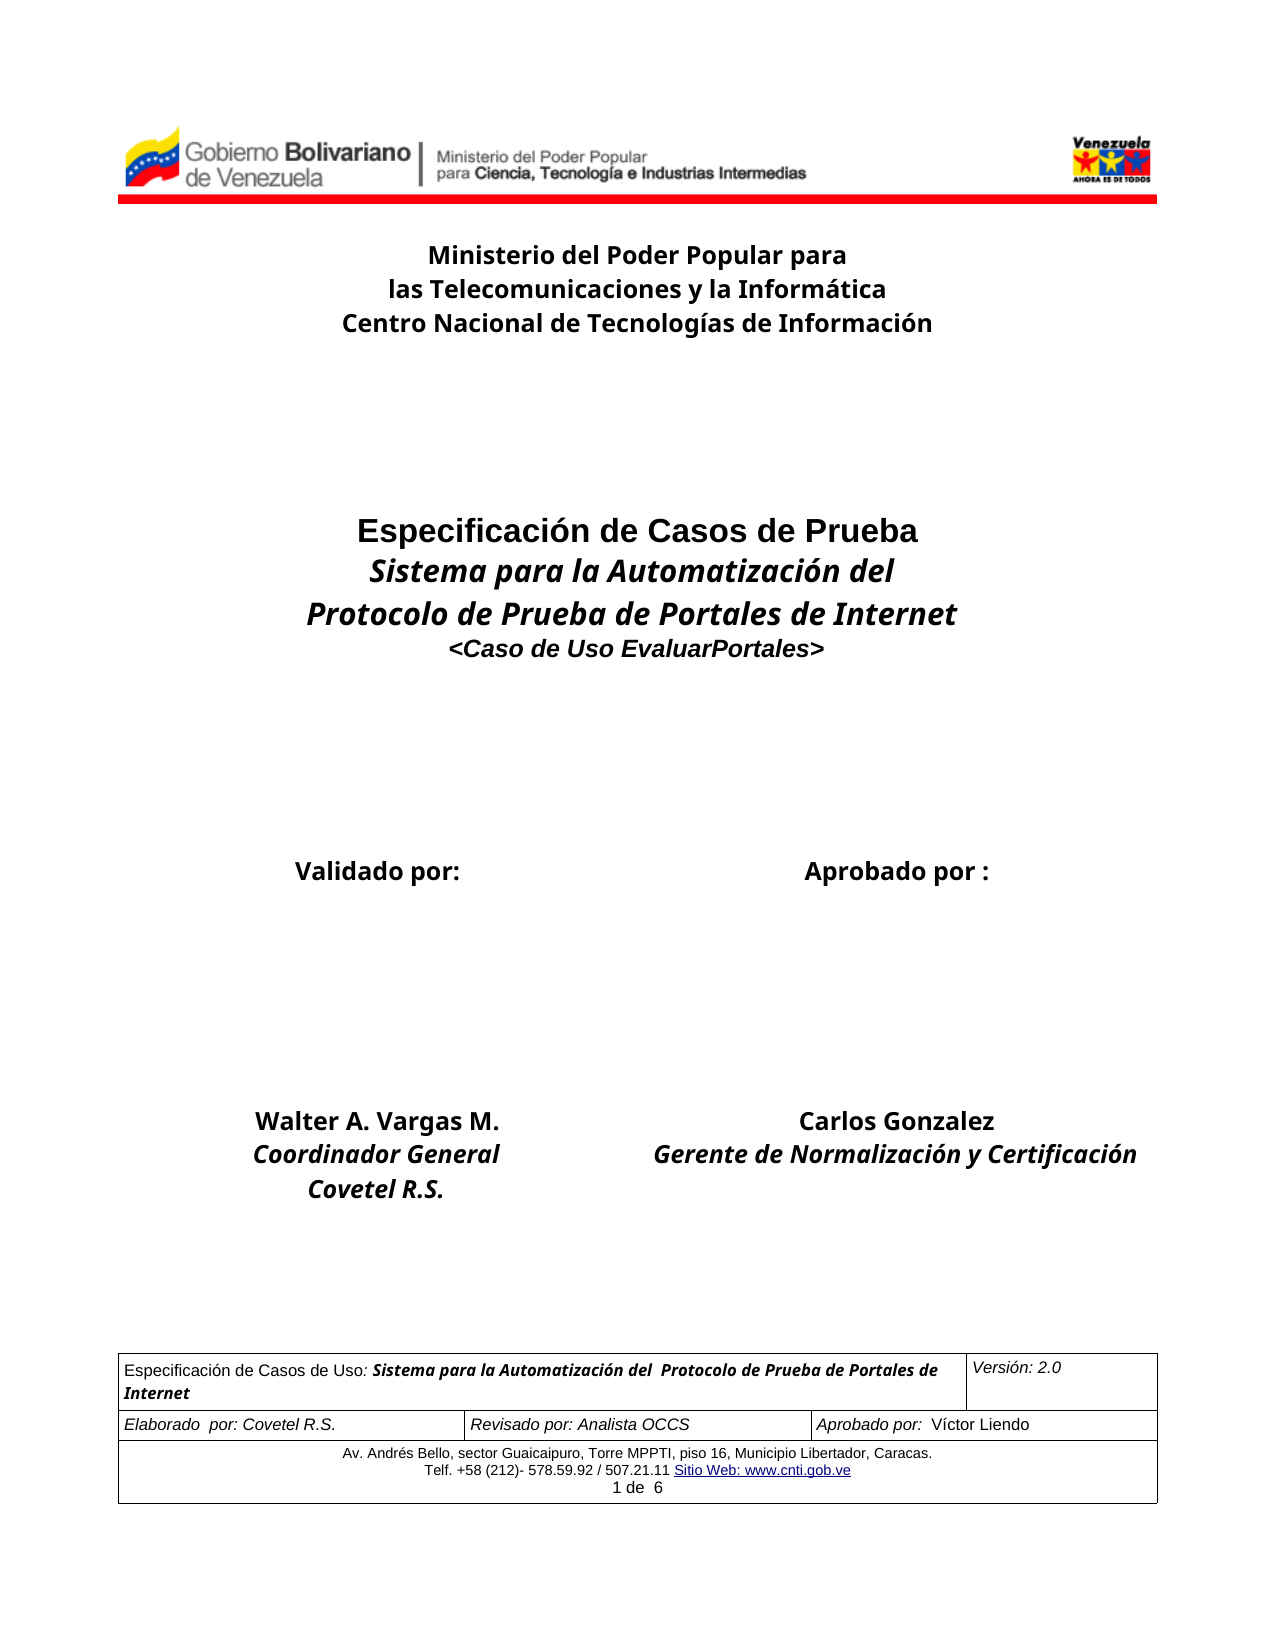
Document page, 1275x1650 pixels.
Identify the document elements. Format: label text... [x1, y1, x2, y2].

text Sistema para la Automatización del [118, 549, 1157, 592]
title Especificación de Casos de Prueba [118, 512, 1157, 549]
table_cell Carlos Gonzalez Gerente de Normalización y Certificación [637, 893, 1157, 1211]
table_header Validado por: [118, 848, 637, 893]
text Protocolo de Prueba de Portales de Internet [118, 592, 1157, 635]
table_header Aprobado por : [637, 848, 1157, 893]
text Centro Nacional de Tecnologías de Información [118, 306, 1157, 339]
title <Caso de Uso EvaluarPortales> [118, 635, 1157, 663]
text Ministerio del Poder Popular para las Telecomunicaciones y la Informática [118, 237, 1157, 306]
table_cell Walter A. Vargas M. Coordinador General Covetel R.S. [118, 893, 637, 1211]
picture [118, 118, 1157, 204]
